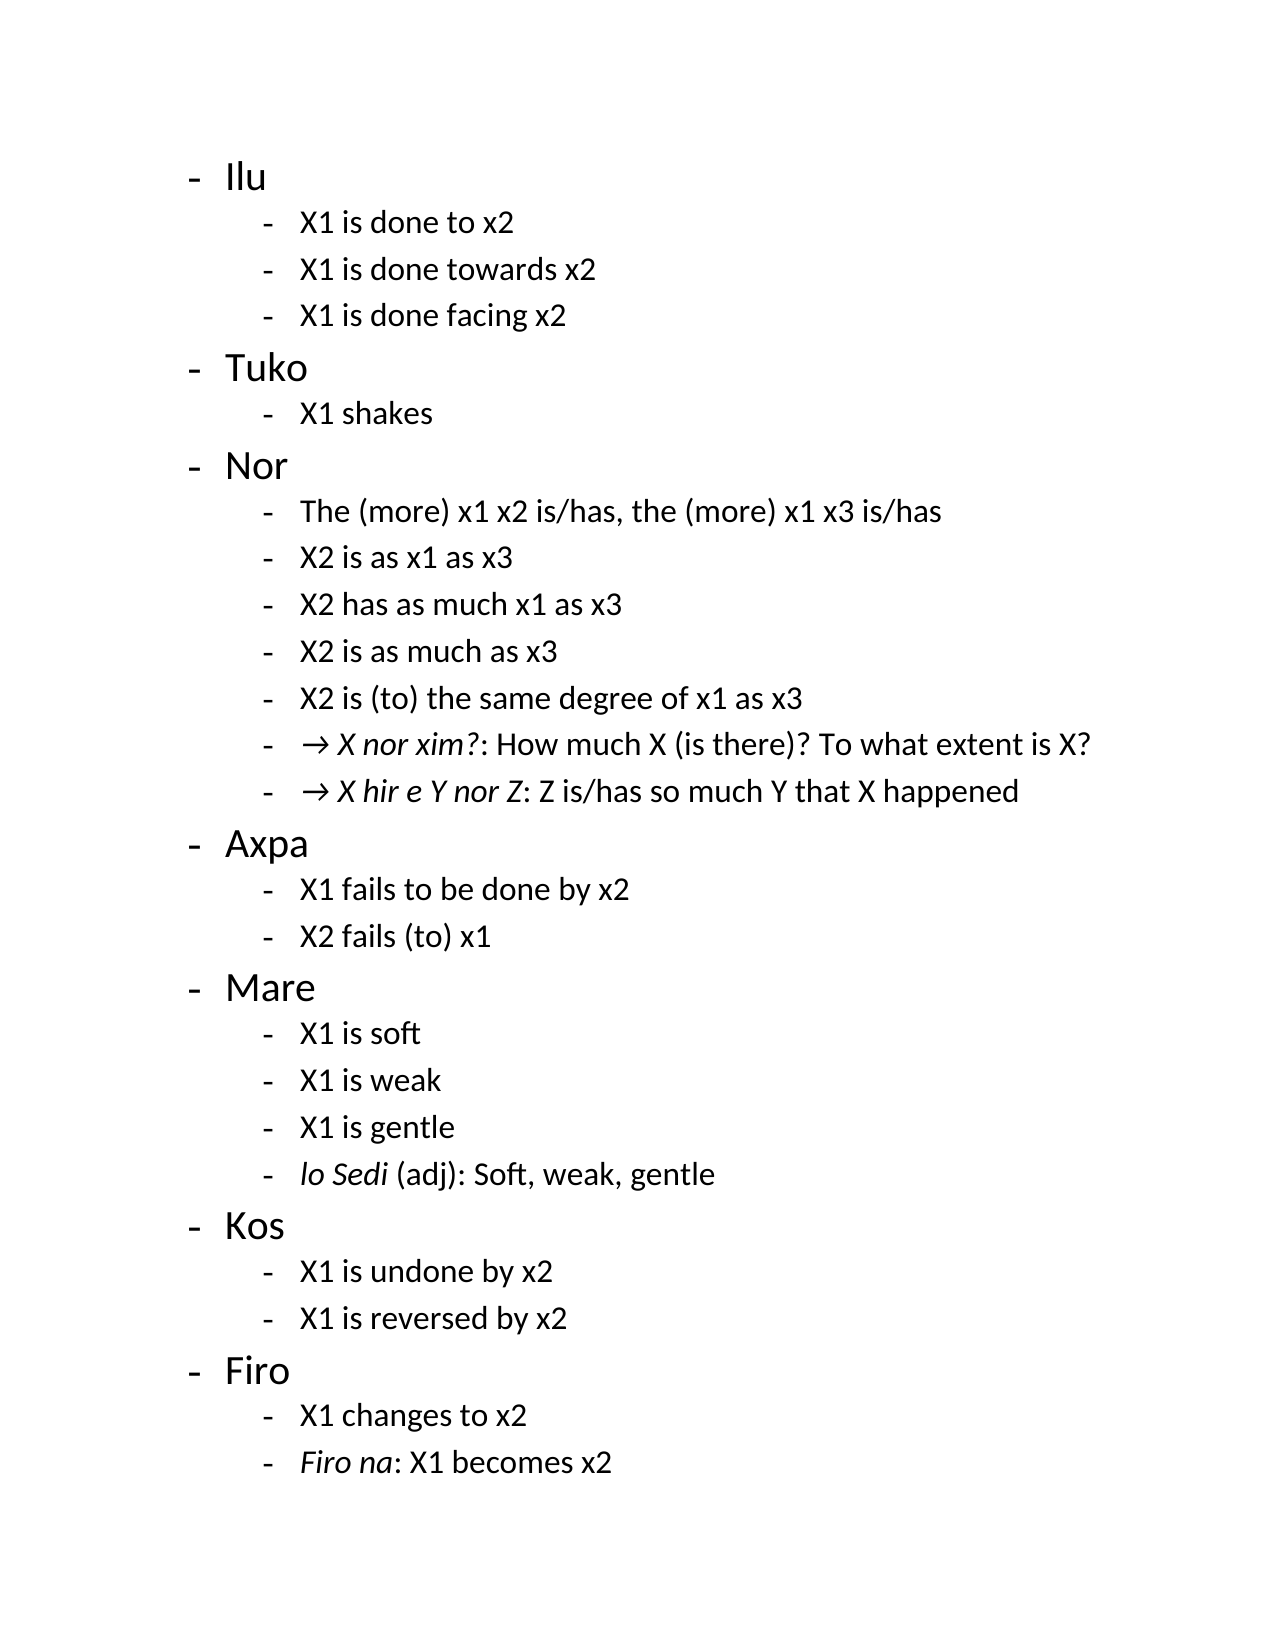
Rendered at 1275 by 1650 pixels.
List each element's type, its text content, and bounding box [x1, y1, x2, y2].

list X1 is done facing x2 [262, 294, 1125, 335]
subtitle Firo [187, 1344, 1125, 1394]
list X1 is gentle [262, 1106, 1125, 1146]
list X1 is done to x2 [262, 201, 1125, 242]
list Firo na: X1 becomes x2 [262, 1441, 1125, 1482]
list lo Sedi (adj): Soft, weak, gentle [262, 1152, 1125, 1193]
list X1 is weak [262, 1059, 1125, 1100]
subtitle Mare [187, 961, 1125, 1012]
list X2 has as much x1 as x3 [262, 583, 1125, 624]
list X1 is reversed by x2 [262, 1297, 1125, 1338]
subtitle Kos [187, 1199, 1125, 1250]
list X1 is soft [262, 1012, 1125, 1053]
subtitle Nor [187, 439, 1125, 489]
list X2 is as much as x3 [262, 630, 1125, 671]
list X1 fails to be done by x2 [262, 868, 1125, 908]
list X1 is undone by x2 [262, 1250, 1125, 1291]
list X1 shakes [262, 392, 1125, 433]
subtitle Ilu [187, 150, 1125, 201]
list X1 is done towards x2 [262, 248, 1125, 288]
list → X nor xim?: How much X (is there)? To what extent is X? [262, 723, 1125, 764]
list X2 fails (to) x1 [262, 914, 1125, 955]
list → X hir e Y nor Z: Z is/has so much Y that X happened [262, 770, 1125, 811]
subtitle Axpa [187, 817, 1125, 868]
list X2 is (to) the same degree of x1 as x3 [262, 677, 1125, 717]
list X2 is as x1 as x3 [262, 536, 1125, 577]
subtitle Tuko [187, 341, 1125, 392]
list The (more) x1 x2 is/has, the (more) x1 x3 is/has [262, 489, 1125, 530]
list X1 changes to x2 [262, 1394, 1125, 1435]
